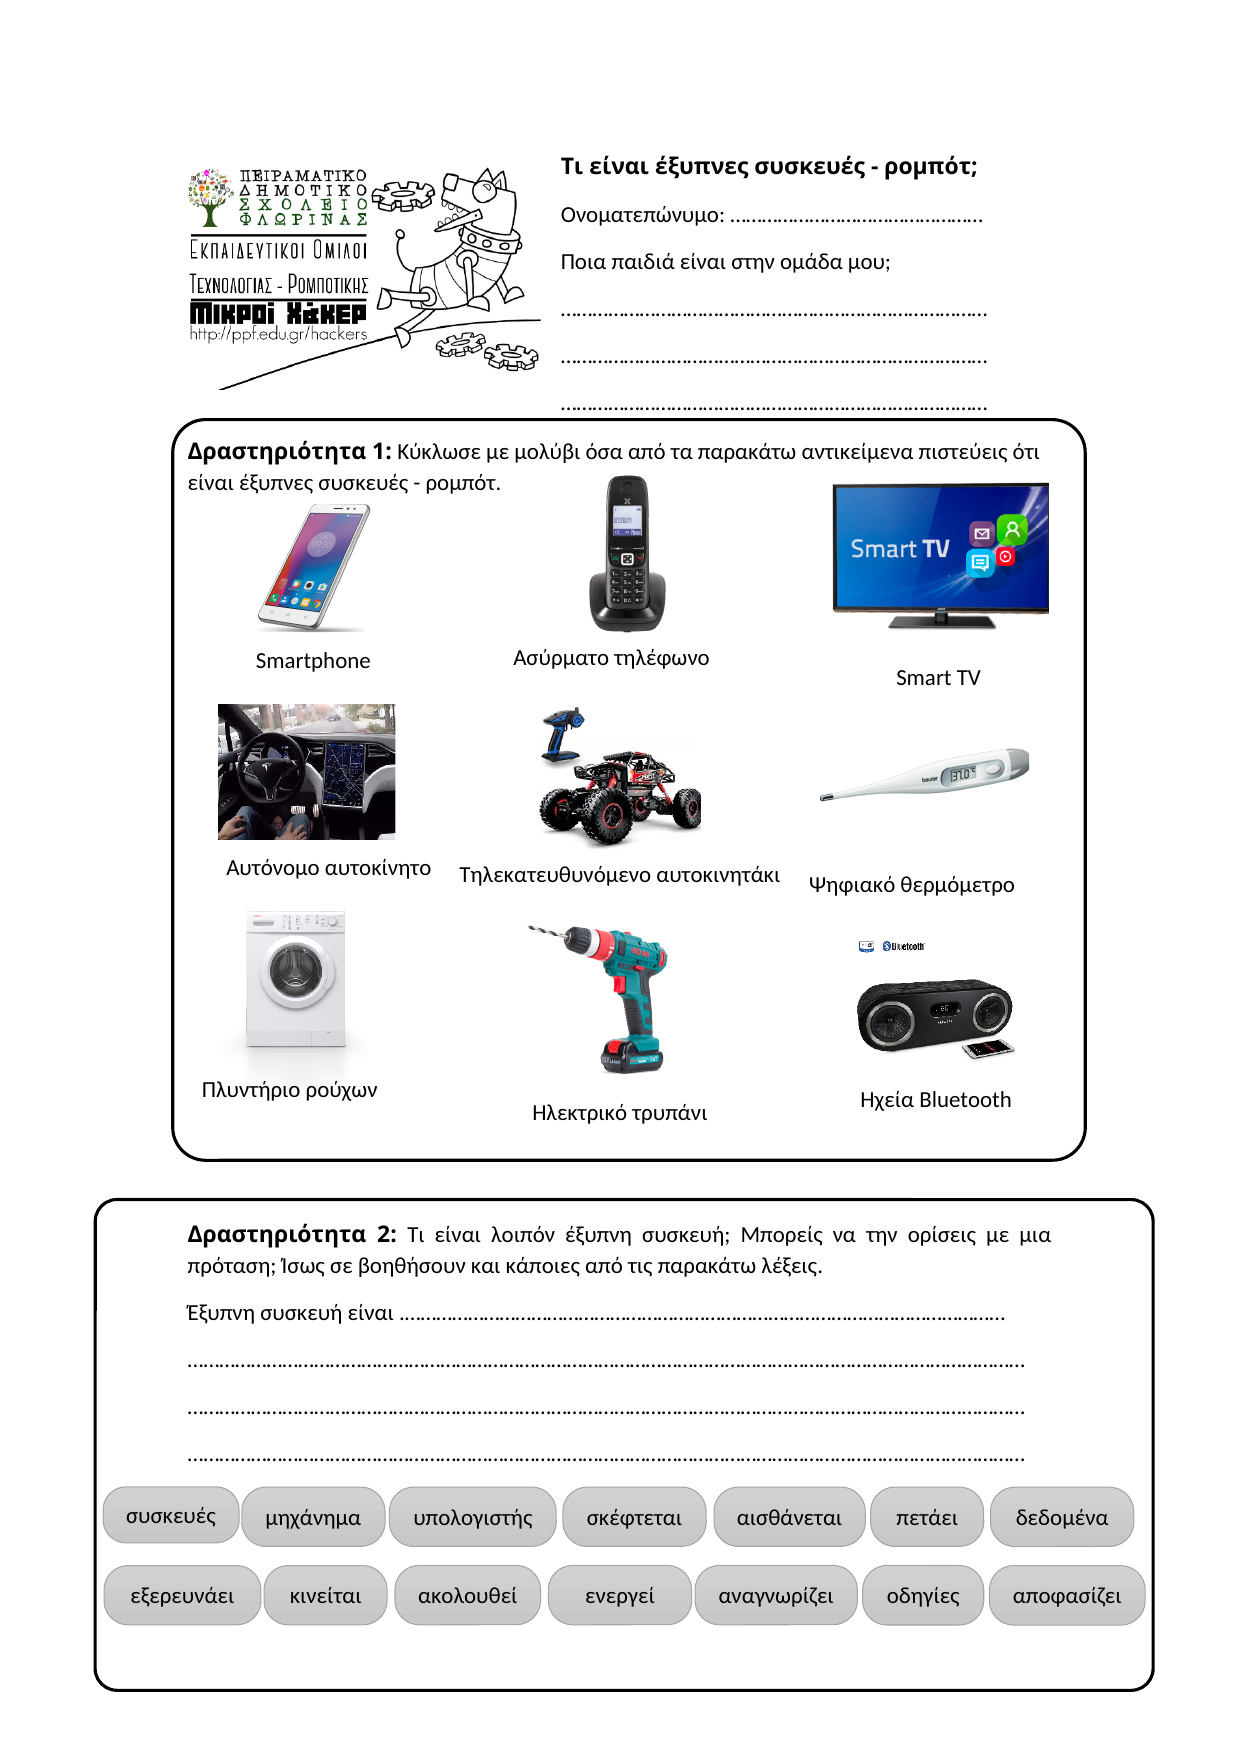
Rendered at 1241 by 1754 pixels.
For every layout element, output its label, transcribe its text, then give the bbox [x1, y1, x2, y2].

picture [544, 703, 706, 874]
text ……………………………………………………………………… [187, 388, 1053, 416]
text Δραστηριότητα 2: Τι είναι λοιπόν έξυπνη συσκευή; Μπορείς να την ορίσεις με μια πρόταση; Ίσως σε βοηθήσουν και κάποιες από τις παρακάτω λέξεις. [187, 1218, 1053, 1280]
picture [226, 704, 399, 840]
text …………………………………………………………………………………………………………………………………………… [187, 1345, 1053, 1373]
picture [197, 151, 543, 391]
picture [820, 744, 1033, 806]
text Δραστηριότητα 1: Κύκλωσε με μολύβι όσα από τα παρακάτω αντικείμενα πιστεύεις ότι είναι έξυπνες συσκευές - ρομπότ. [187, 435, 1053, 496]
picture [585, 467, 671, 638]
text Ποια παιδιά είναι στην ομάδα μου; [543, 247, 1053, 275]
text Ονοματεπώνυμο: ………………………………………… [543, 200, 1053, 228]
picture [861, 999, 1017, 1092]
text Έξυπνη συσκευή είναι .…………………………………………………………………………………………………… [187, 1298, 1053, 1327]
picture [261, 504, 407, 633]
text …………………………………………………………………………………………………………………………………………… [187, 1439, 1053, 1467]
text ……………………………………………………………………… [543, 294, 1053, 322]
picture [510, 902, 705, 1094]
picture [830, 480, 1049, 634]
text Τι είναι έξυπνες συσκευές - ρομπότ; [187, 150, 1053, 181]
text ……………………………………………………………………… [543, 341, 1053, 369]
text …………………………………………………………………………………………………………………………………………… [187, 1392, 1053, 1420]
